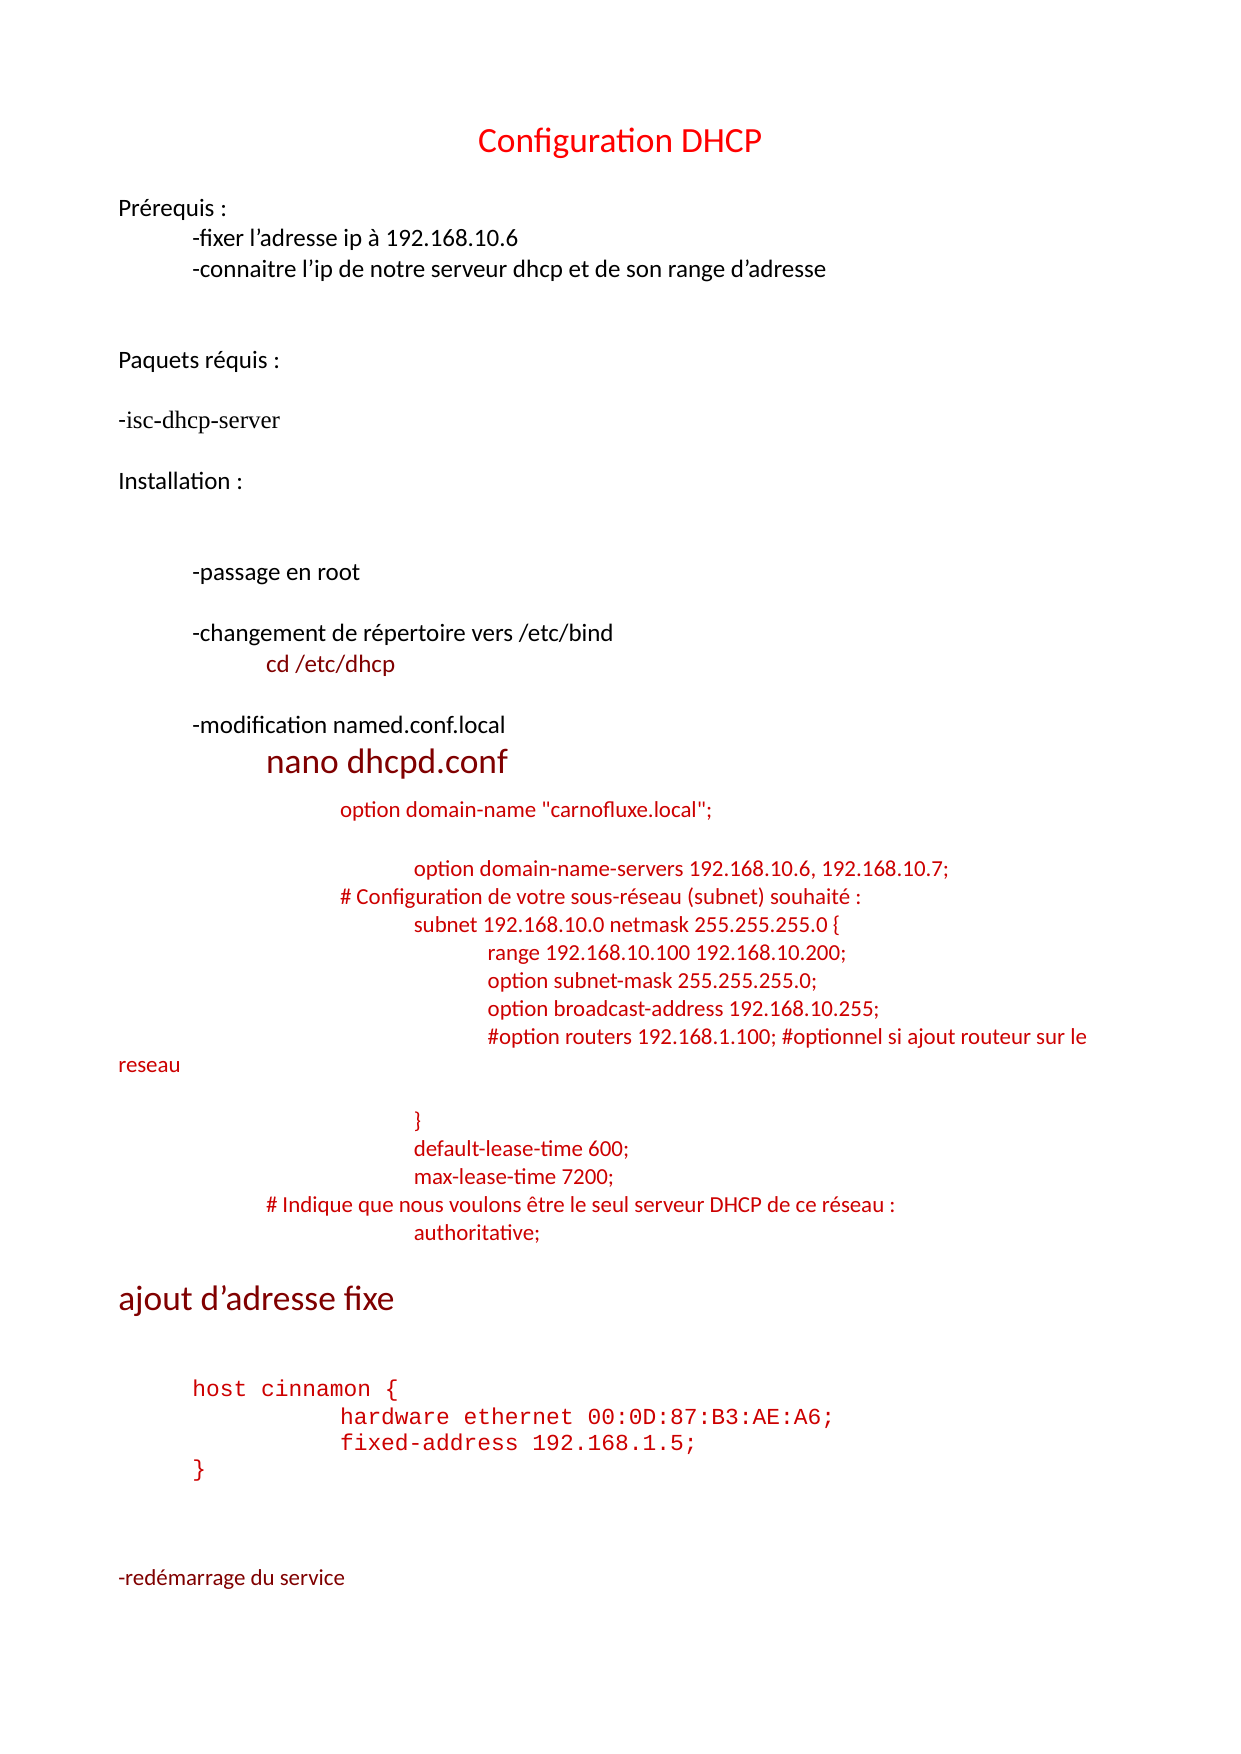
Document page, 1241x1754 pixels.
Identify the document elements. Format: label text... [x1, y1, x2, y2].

text -redémarrage du service [118, 1563, 1122, 1592]
text subnet 192.168.10.0 netmask 255.255.255.0 { [118, 910, 1122, 938]
text # Configuration de votre sous-réseau (subnet) souhaité : [118, 882, 1122, 910]
text option subnet-mask 255.255.255.0; [118, 966, 1122, 994]
text option broadcast-address 192.168.10.255; [118, 994, 1122, 1022]
text -isc-dhcp-server [118, 404, 1122, 434]
text # Indique que nous voulons être le seul serveur DHCP de ce réseau : [118, 1190, 1122, 1218]
text ajout d’adresse fixe [118, 1276, 1122, 1319]
text authoritative; [118, 1218, 1122, 1246]
text host cinnamon { [118, 1362, 1122, 1405]
text range 192.168.10.100 192.168.10.200; [118, 938, 1122, 966]
text -passage en root [118, 556, 1122, 587]
text } [118, 1106, 1122, 1134]
text cd /etc/dhcp [118, 648, 1122, 678]
text Installation : [118, 465, 1122, 495]
text default-lease-time 600; [118, 1134, 1122, 1162]
text -fixer l’adresse ip à 192.168.10.6 [118, 222, 1122, 253]
text -changement de répertoire vers /etc/bind [118, 617, 1122, 648]
text nano dhcpd.conf [118, 739, 1122, 783]
text Configuration DHCP [118, 118, 1122, 161]
text Paquets réquis : [118, 344, 1122, 375]
text #option routers 192.168.1.100; #optionnel si ajout routeur sur le reseau [118, 1022, 1122, 1078]
text fixed-address 192.168.1.5; [118, 1431, 1122, 1457]
text -connaitre l’ip de notre serveur dhcp et de son range d’adresse [118, 253, 1122, 283]
text max-lease-time 7200; [118, 1162, 1122, 1190]
text option domain-name-servers 192.168.10.6, 192.168.10.7; [118, 854, 1122, 882]
text -modification named.conf.local [118, 709, 1122, 739]
text Prérequis : [118, 192, 1122, 222]
text hardware ethernet 00:0D:87:B3:AE:A6; [118, 1405, 1122, 1431]
text option domain-name "carnofluxe.local"; [118, 783, 1122, 826]
text } [118, 1457, 1122, 1483]
